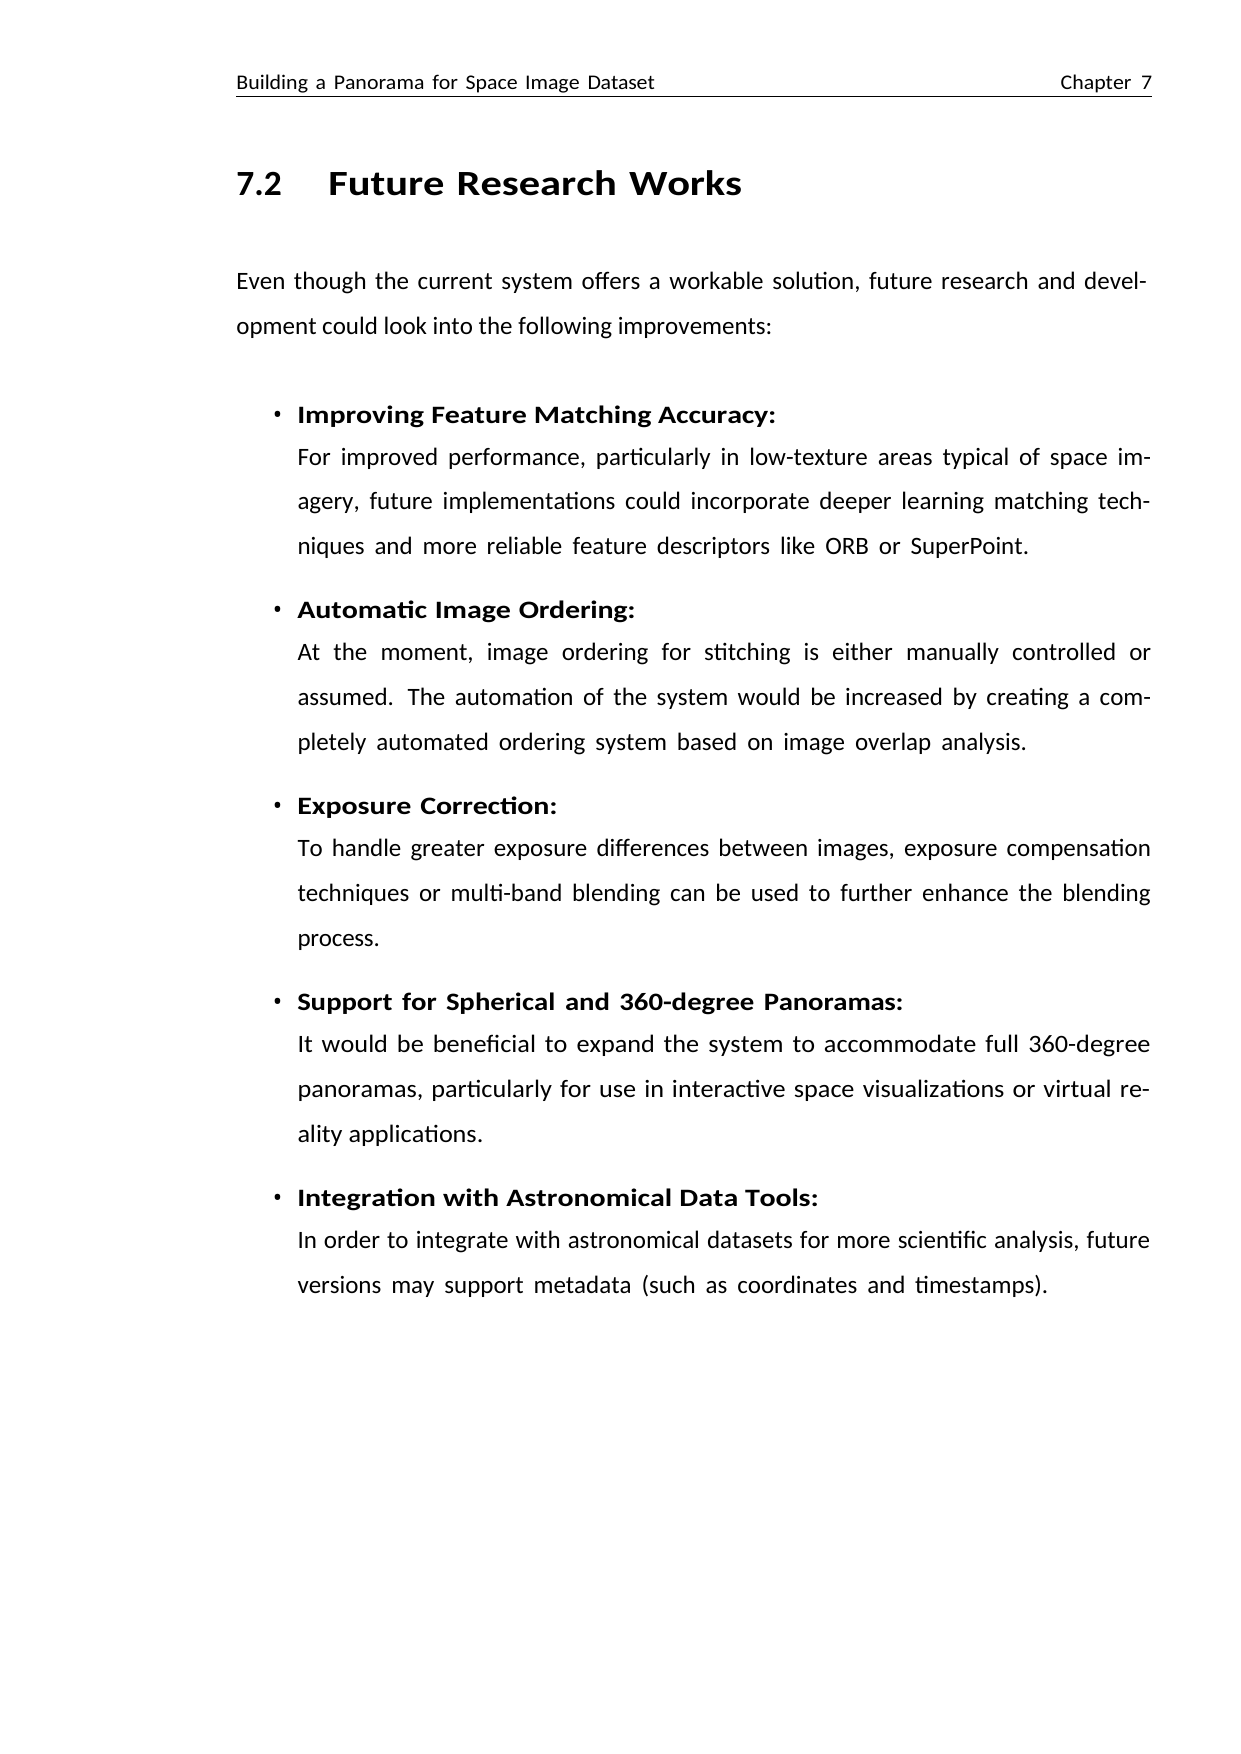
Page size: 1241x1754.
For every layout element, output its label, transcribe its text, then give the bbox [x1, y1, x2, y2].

text In order to integrate with astronomical datasets for more scientific analysis, future versions may support metadata (such as coordinates and timestamps). [297, 1224, 1152, 1299]
subtitle Automatic Image Ordering: [273, 592, 1181, 626]
text For improved performance, particularly in low-texture areas typical of space im- agery, future implementations could incorporate deeper learning matching tech- niques and more reliable feature descriptors like ORB or SuperPoint. [297, 441, 1152, 561]
text Even though the current system offers a workable solution, future research and devel- opment could look into the following improvements: [236, 265, 1181, 341]
subtitle Future Research Works [236, 161, 1181, 204]
subtitle Integration with Astronomical Data Tools: [273, 1180, 1181, 1214]
subtitle Exposure Correction: [273, 788, 1181, 822]
subtitle Improving Feature Matching Accuracy: [273, 396, 1181, 430]
subtitle Support for Spherical and 360-degree Panoramas: [273, 984, 1181, 1018]
text At the moment, image ordering for stitching is either manually controlled or assumed. The automation of the system would be increased by creating a com- pletely automated ordering system based on image overlap analysis. [297, 637, 1152, 757]
text It would be beneficial to expand the system to accommodate full 360-degree panoramas, particularly for use in interactive space visualizations or virtual re- ality applications. [297, 1028, 1152, 1148]
text To handle greater exposure differences between images, exposure compensation techniques or multi-band blending can be used to further enhance the blending process. [297, 832, 1152, 952]
